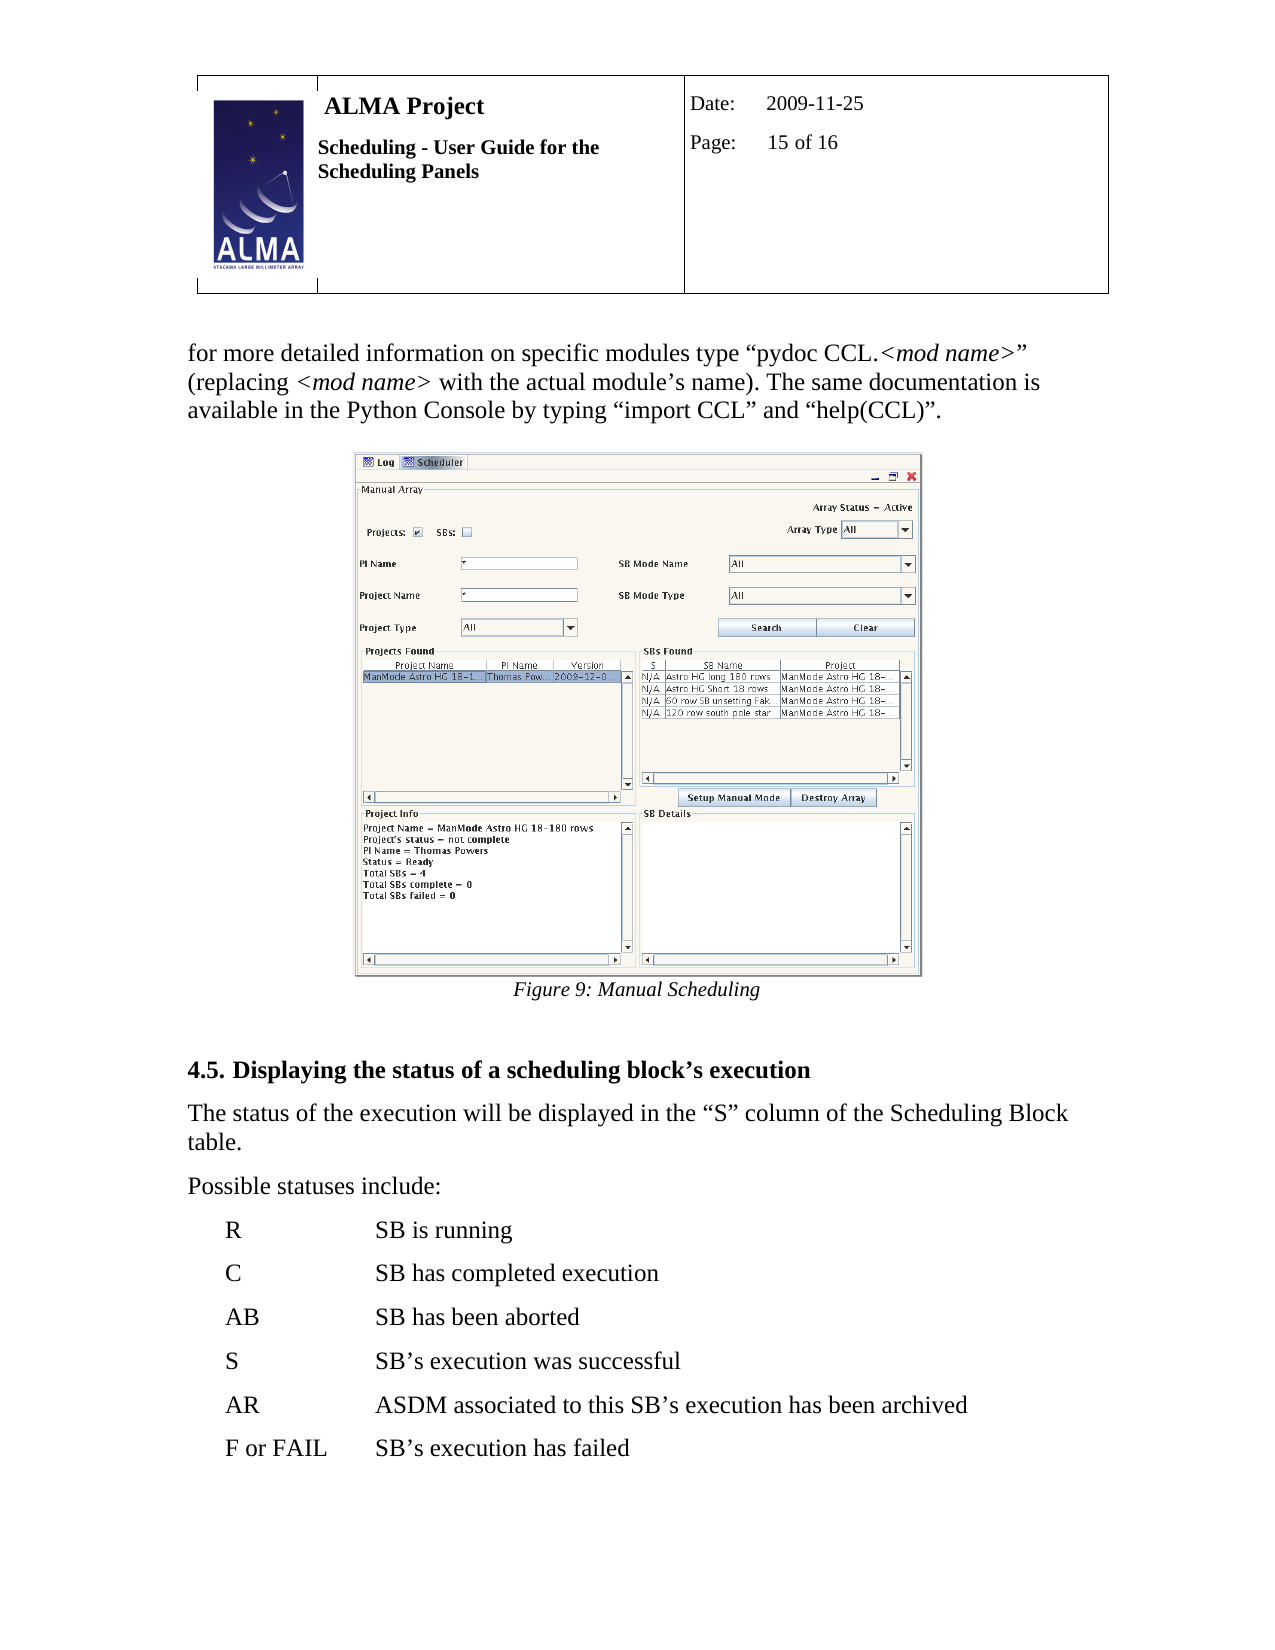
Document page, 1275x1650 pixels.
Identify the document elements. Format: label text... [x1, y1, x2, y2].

text Possible statuses include: [187, 1171, 1087, 1200]
text The status of the execution will be displayed in the “S” column of the Scheduling Block table. [187, 1098, 1087, 1156]
text AB SB has been aborted [225, 1302, 1087, 1331]
picture [213, 100, 304, 270]
text Figure 9: Manual Scheduling [352, 977, 922, 1001]
subtitle Displaying the status of a scheduling block’s execution [187, 1055, 1087, 1083]
text C SB has completed execution [225, 1258, 1087, 1287]
text R SB is running [225, 1215, 1087, 1243]
text AR ASDM associated to this SB’s execution has been archived [225, 1390, 1087, 1418]
text F or FAIL SB’s execution has failed [225, 1433, 1087, 1462]
text S SB’s execution was successful [225, 1346, 1087, 1375]
picture [352, 452, 923, 977]
text for more detailed information on specific modules type “pydoc CCL.<mod name>” (replacing <mod name> with the actual module’s name). The same documentation is available in the Python Console by typing “import CCL” and “help(CCL)”. [187, 338, 1087, 424]
